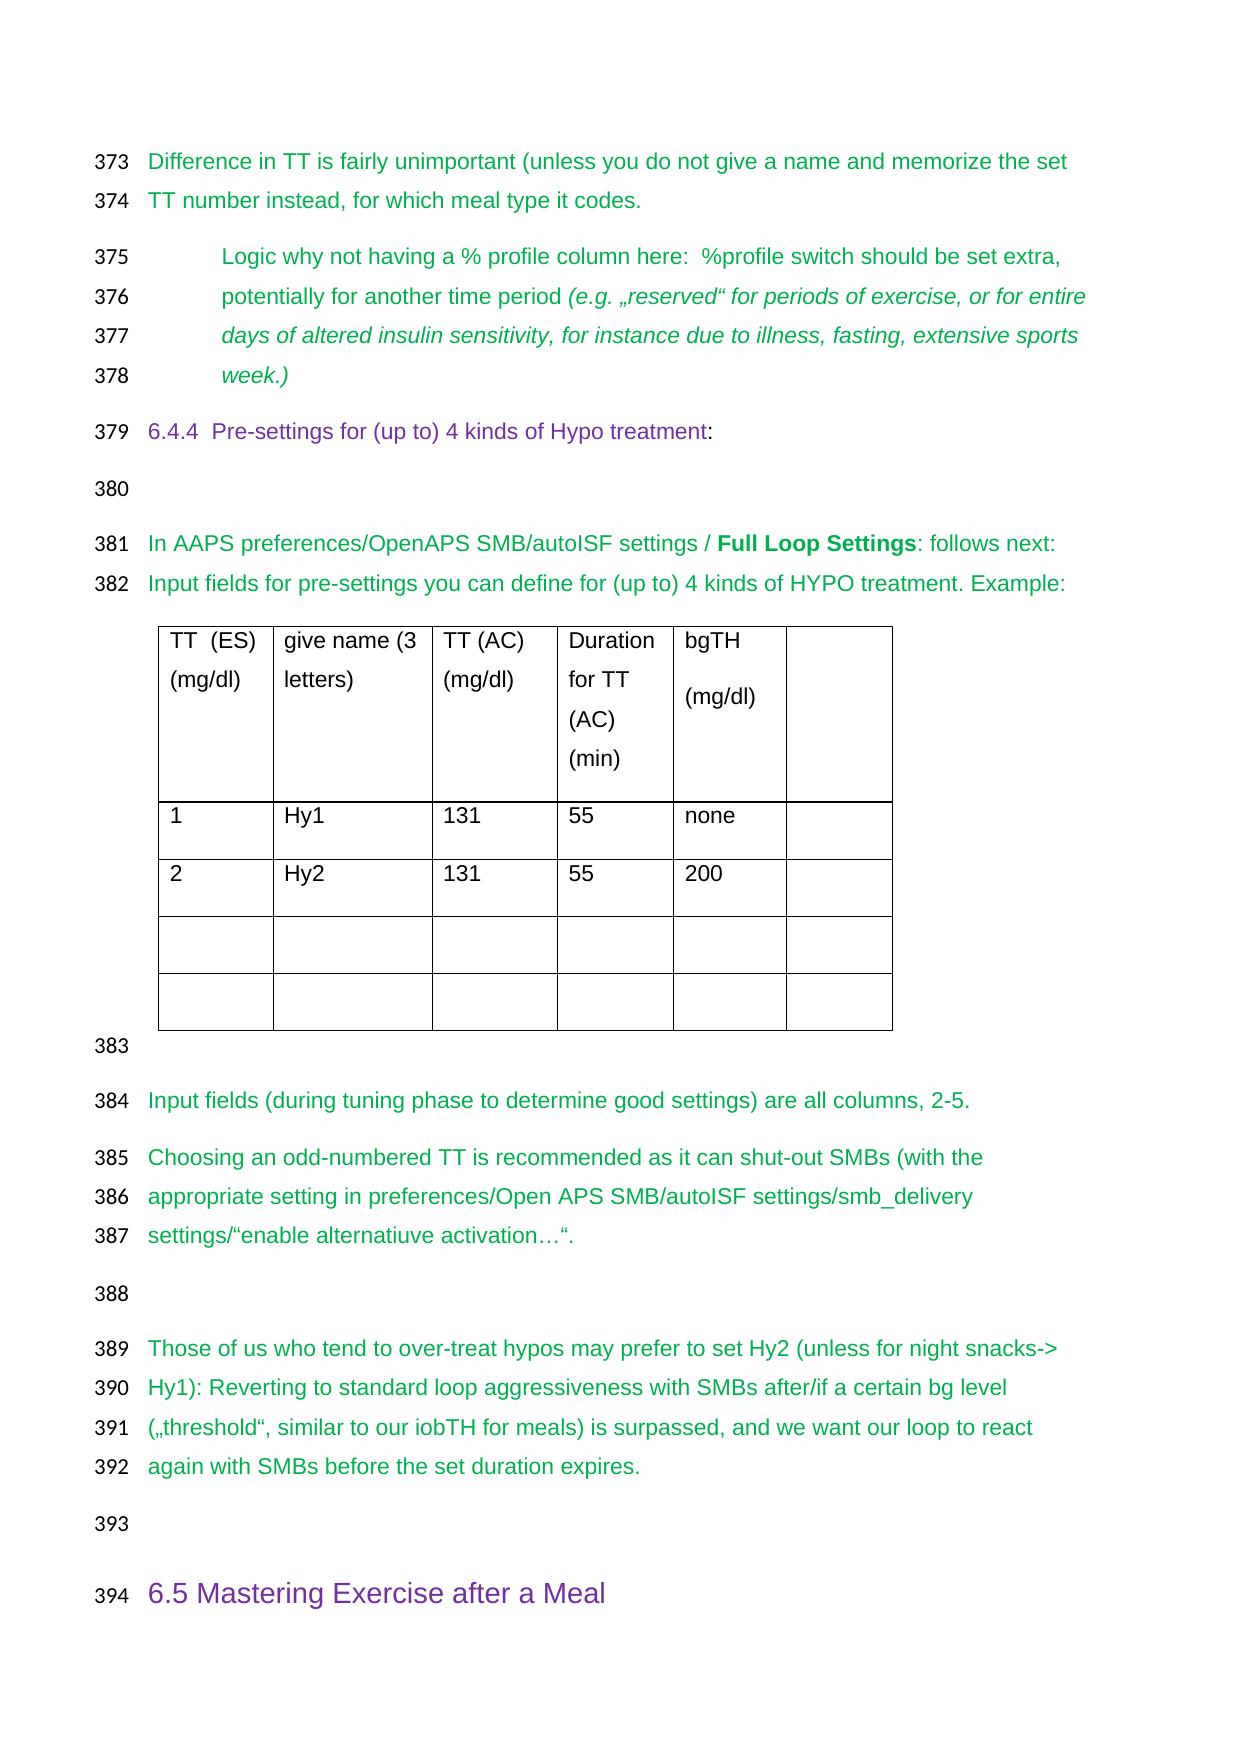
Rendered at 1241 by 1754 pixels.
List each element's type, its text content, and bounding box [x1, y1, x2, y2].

table_cell [159, 917, 273, 973]
text Choosing an odd-numbered TT is recommended as it can shut-out SMBs (with the appropriate setting in preferences/Open APS SMB/autoISF settings/smb_delivery settings/“enable alternatiuve activation…“. [148, 1143, 1093, 1249]
table_header give name (3 letters) [274, 627, 432, 801]
table_cell 55 [558, 860, 673, 916]
table_cell [674, 974, 786, 1030]
table_header TT (AC) (mg/dl) [433, 627, 557, 801]
table_cell [787, 917, 892, 973]
table_cell 1 [159, 803, 273, 858]
table_cell 55 [558, 803, 673, 858]
table_cell [433, 974, 557, 1030]
table_header TT (ES) (mg/dl) [159, 627, 273, 801]
table_cell none [674, 803, 786, 858]
table_cell 200 [674, 860, 786, 916]
text 6.4.4 Pre-settings for (up to) 4 kinds of Hypo treatment: [148, 418, 1093, 444]
text Those of us who tend to over-treat hypos may prefer to set Hy2 (unless for night snacks-> Hy1): Reverting to standard loop aggressiveness with SMBs after/if a certain bg level („threshold“, similar to our iobTH for meals) is surpassed, and we want our loop to react again with SMBs before the set duration expires. [148, 1335, 1093, 1479]
table_cell 131 [433, 803, 557, 858]
table_header [787, 627, 892, 801]
table_cell 131 [433, 860, 557, 916]
table_cell [274, 917, 432, 973]
table_cell [558, 917, 673, 973]
table_cell 2 [159, 860, 273, 916]
text 6.5 Mastering Exercise after a Meal [148, 1576, 1093, 1610]
table_header Duration for TT (AC) (min) [558, 627, 673, 801]
text Logic why not having a % profile column here: %profile switch should be set extra, potentially for another time period (e.g. „reserved“ for periods of exercise, or for entire days of altered insulin sensitivity, for instance due to illness, fasting, extensive sports week.) [221, 243, 1093, 388]
text Difference in TT is fairly unimportant (unless you do not give a name and memorize the set TT number instead, for which meal type it codes. [148, 148, 1093, 213]
table_cell [558, 974, 673, 1030]
table_cell [674, 917, 786, 973]
table_cell Hy1 [274, 803, 432, 858]
table_cell Hy2 [274, 860, 432, 916]
table_cell [787, 974, 892, 1030]
table_cell [159, 974, 273, 1030]
text Input fields (during tuning phase to determine good settings) are all columns, 2-5. [148, 1087, 1093, 1114]
table_cell [787, 803, 892, 858]
table_cell [787, 860, 892, 916]
table_header bgTH (mg/dl) [674, 627, 786, 801]
table_cell [433, 917, 557, 973]
table_cell [274, 974, 432, 1030]
text In AAPS preferences/OpenAPS SMB/autoISF settings / Full Loop Settings: follows next: Input fields for pre-settings you can define for (up to) 4 kinds of HYPO treatment. Example: [148, 530, 1093, 596]
